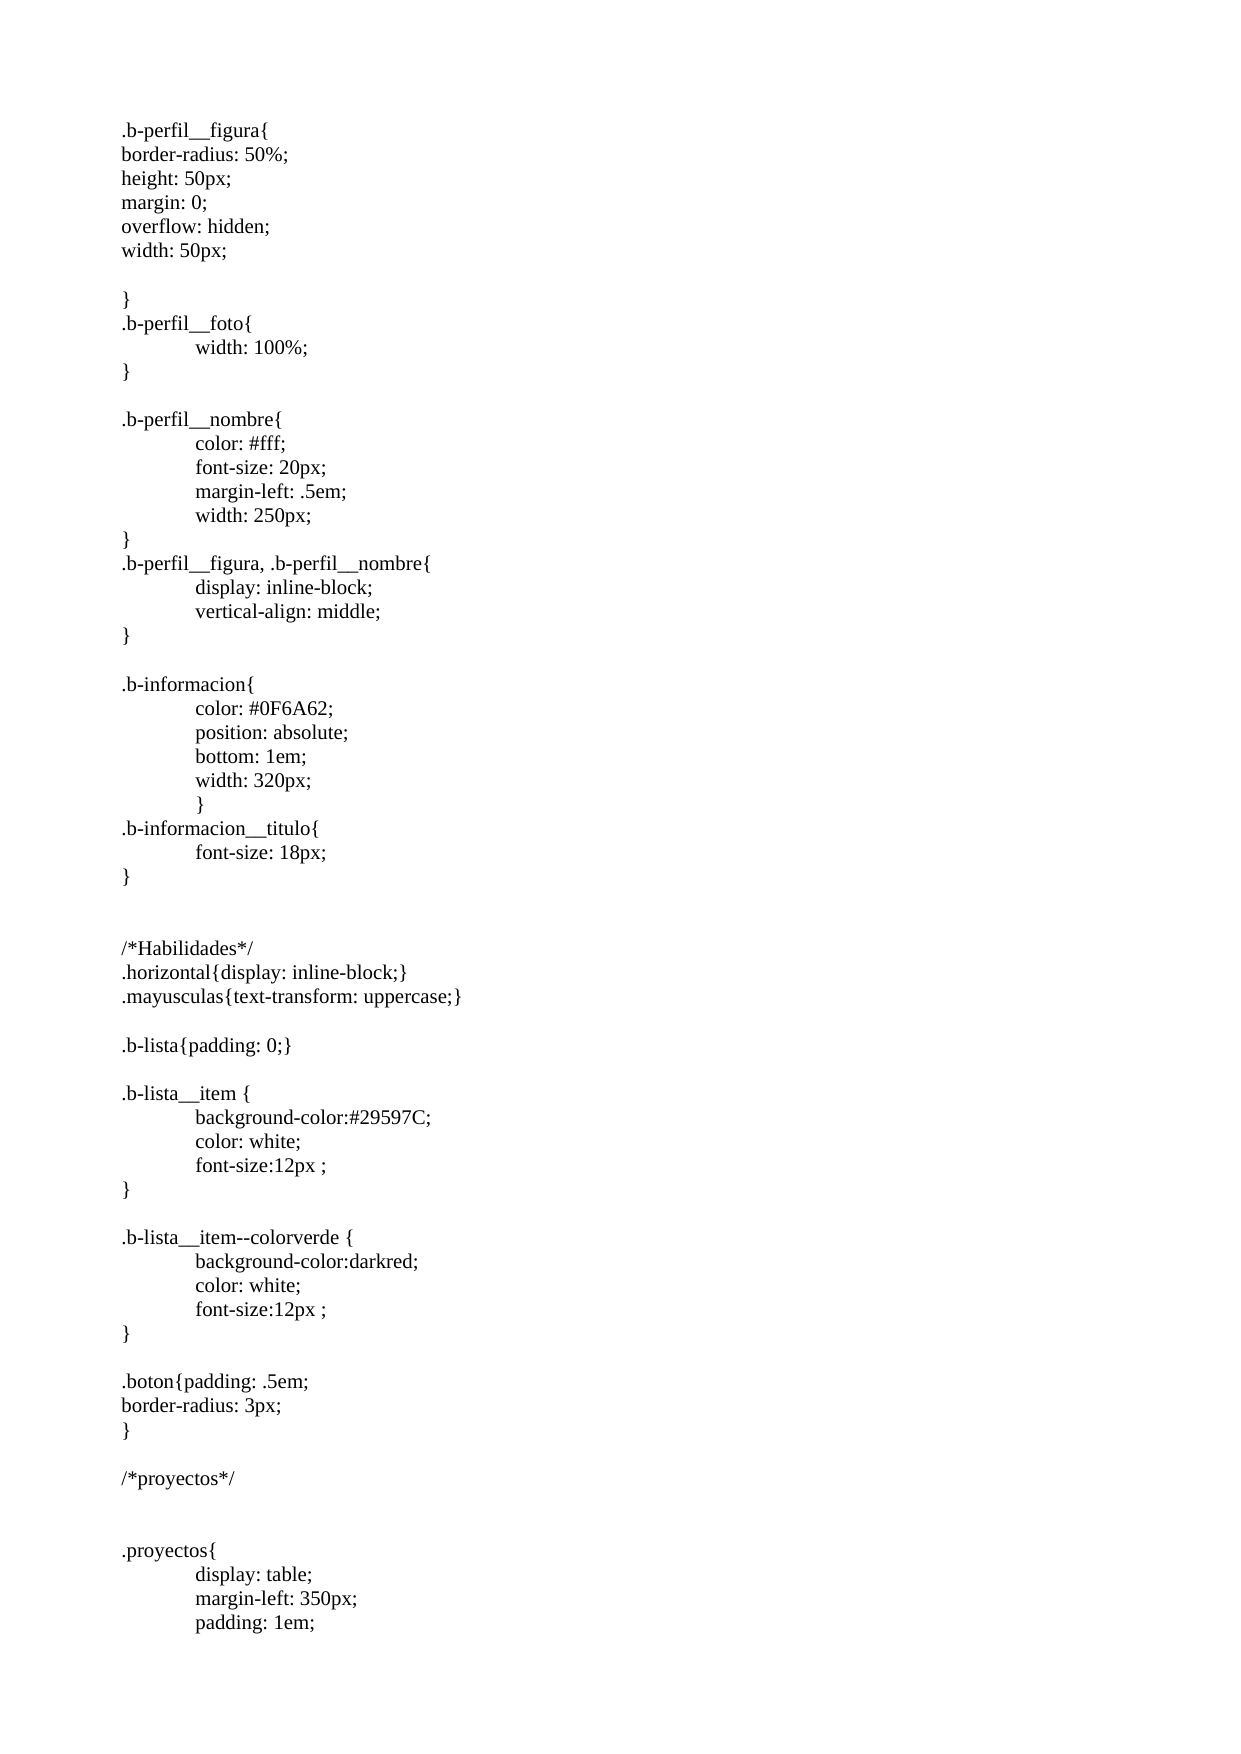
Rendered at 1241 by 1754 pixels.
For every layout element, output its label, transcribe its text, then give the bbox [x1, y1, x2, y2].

text margin-left: 350px; [121, 1586, 1122, 1610]
text } [121, 792, 1122, 816]
text background-color:darkred; [121, 1249, 1122, 1273]
text .b-lista{padding: 0;} [121, 1032, 1122, 1057]
text border-radius: 50%; [121, 142, 1122, 166]
text .b-perfil__figura{ [121, 118, 1122, 142]
text font-size:12px ; [121, 1153, 1122, 1177]
text .b-perfil__nombre{ [121, 407, 1122, 431]
text margin: 0; [121, 190, 1122, 214]
text .horizontal{display: inline-block;} [121, 960, 1122, 984]
text padding: 1em; [121, 1610, 1122, 1634]
text } [121, 527, 1122, 551]
text display: inline-block; [121, 575, 1122, 599]
text width: 50px; [121, 238, 1122, 262]
text vertical-align: middle; [121, 599, 1122, 623]
text height: 50px; [121, 166, 1122, 190]
text .b-lista__item { [121, 1081, 1122, 1105]
text display: table; [121, 1562, 1122, 1586]
text } [121, 1417, 1122, 1442]
text .boton{padding: .5em; [121, 1369, 1122, 1393]
text font-size:12px ; [121, 1297, 1122, 1321]
text } [121, 623, 1122, 647]
text background-color:#29597C; [121, 1105, 1122, 1129]
text .b-perfil__foto{ [121, 311, 1122, 335]
text } [121, 864, 1122, 888]
text .b-informacion{ [121, 672, 1122, 696]
text .proyectos{ [121, 1538, 1122, 1562]
text .b-informacion__titulo{ [121, 816, 1122, 840]
text } [121, 287, 1122, 311]
text position: absolute; [121, 720, 1122, 744]
text } [121, 1321, 1122, 1345]
text /*Habilidades*/ [121, 936, 1122, 960]
text width: 250px; [121, 503, 1122, 527]
text width: 100%; [121, 335, 1122, 359]
text color: #0F6A62; [121, 696, 1122, 720]
text .b-perfil__figura, .b-perfil__nombre{ [121, 551, 1122, 575]
text color: white; [121, 1129, 1122, 1153]
text border-radius: 3px; [121, 1393, 1122, 1417]
text font-size: 18px; [121, 840, 1122, 864]
text .mayusculas{text-transform: uppercase;} [121, 984, 1122, 1008]
text width: 320px; [121, 768, 1122, 792]
text .b-lista__item--colorverde { [121, 1225, 1122, 1249]
text /*proyectos*/ [121, 1466, 1122, 1490]
text color: white; [121, 1273, 1122, 1297]
text } [121, 1177, 1122, 1201]
text color: #fff; [121, 431, 1122, 455]
text bottom: 1em; [121, 744, 1122, 768]
text overflow: hidden; [121, 214, 1122, 238]
text font-size: 20px; [121, 455, 1122, 479]
text margin-left: .5em; [121, 479, 1122, 503]
text } [121, 359, 1122, 383]
